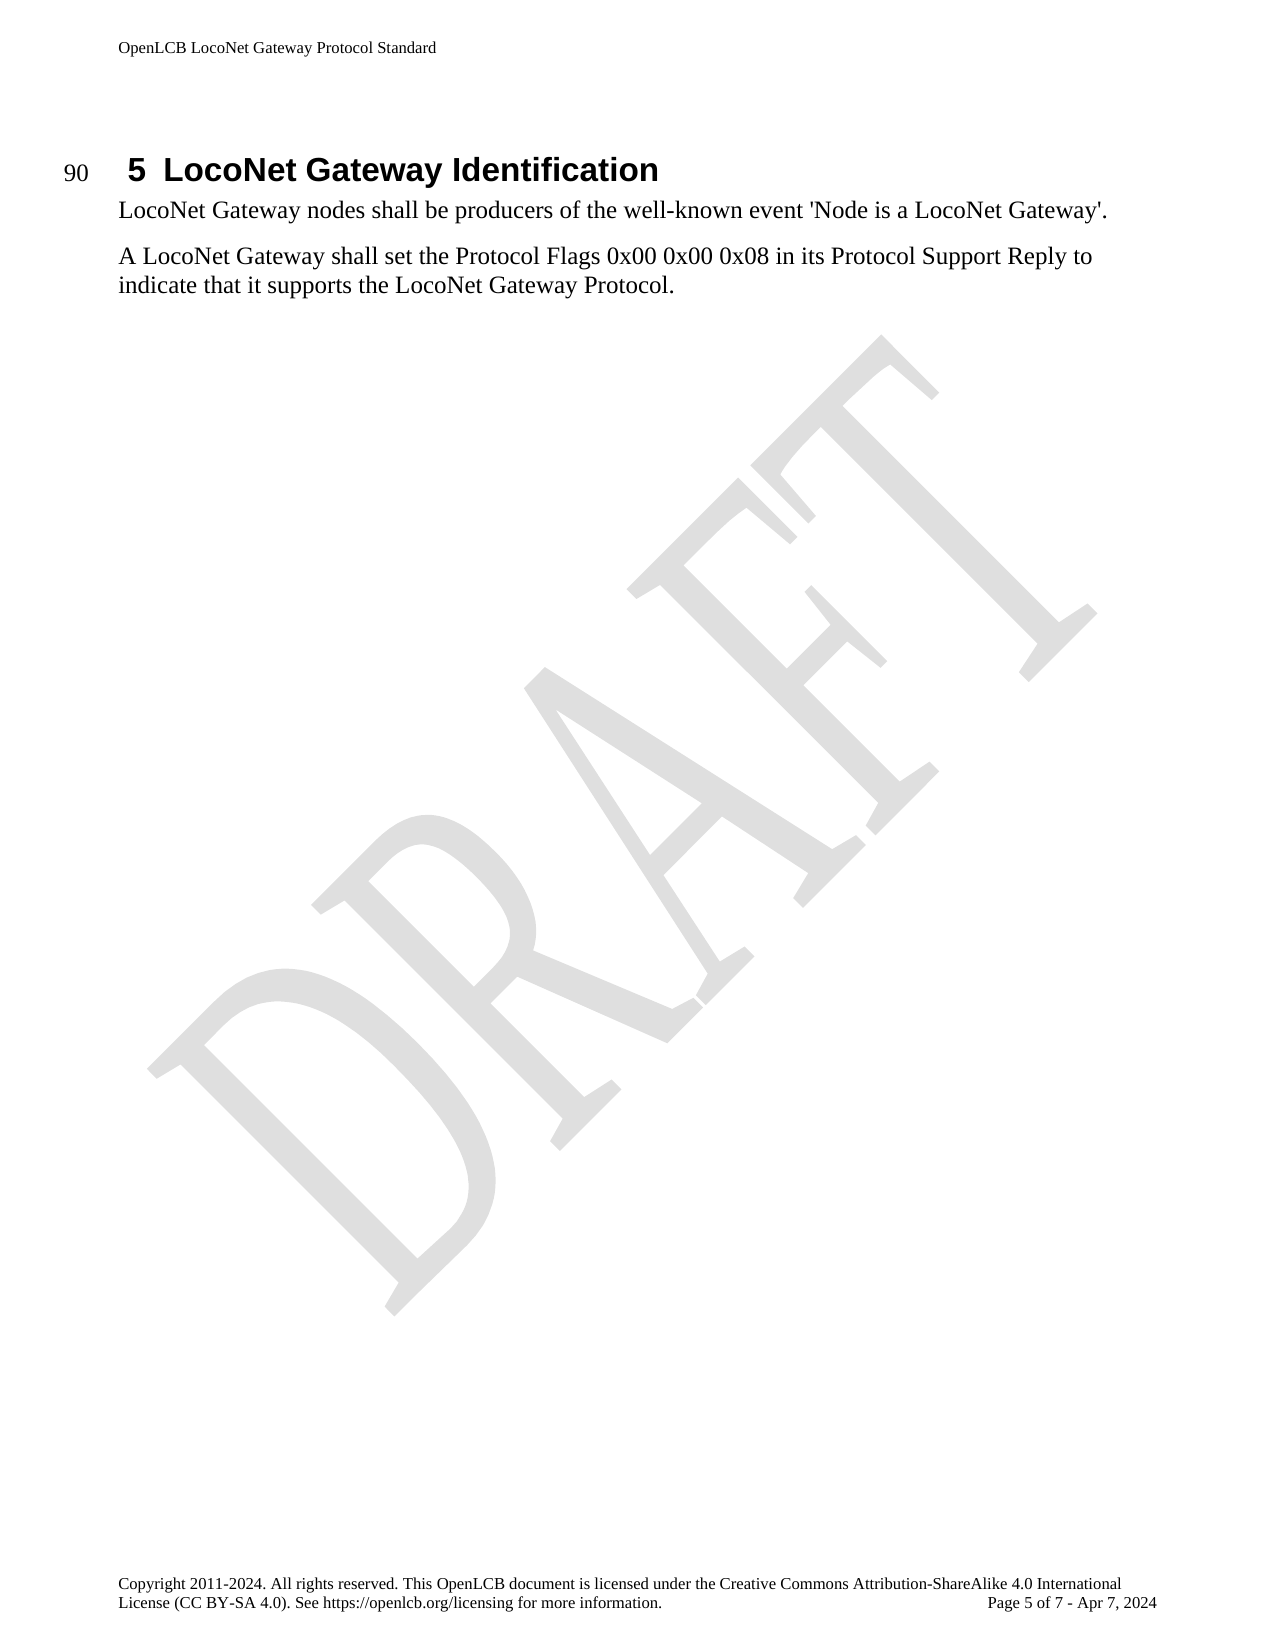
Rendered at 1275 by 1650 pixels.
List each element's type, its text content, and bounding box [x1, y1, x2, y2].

text LocoNet Gateway nodes shall be producers of the well-known event 'Node is a LocoNet Gateway'. [118, 195, 1157, 223]
subtitle LocoNet Gateway Identification [118, 150, 1157, 188]
text A LocoNet Gateway shall set the Protocol Flags 0x00 0x00 0x08 in its Protocol Support Reply to indicate that it supports the LocoNet Gateway Protocol. [118, 241, 1157, 299]
